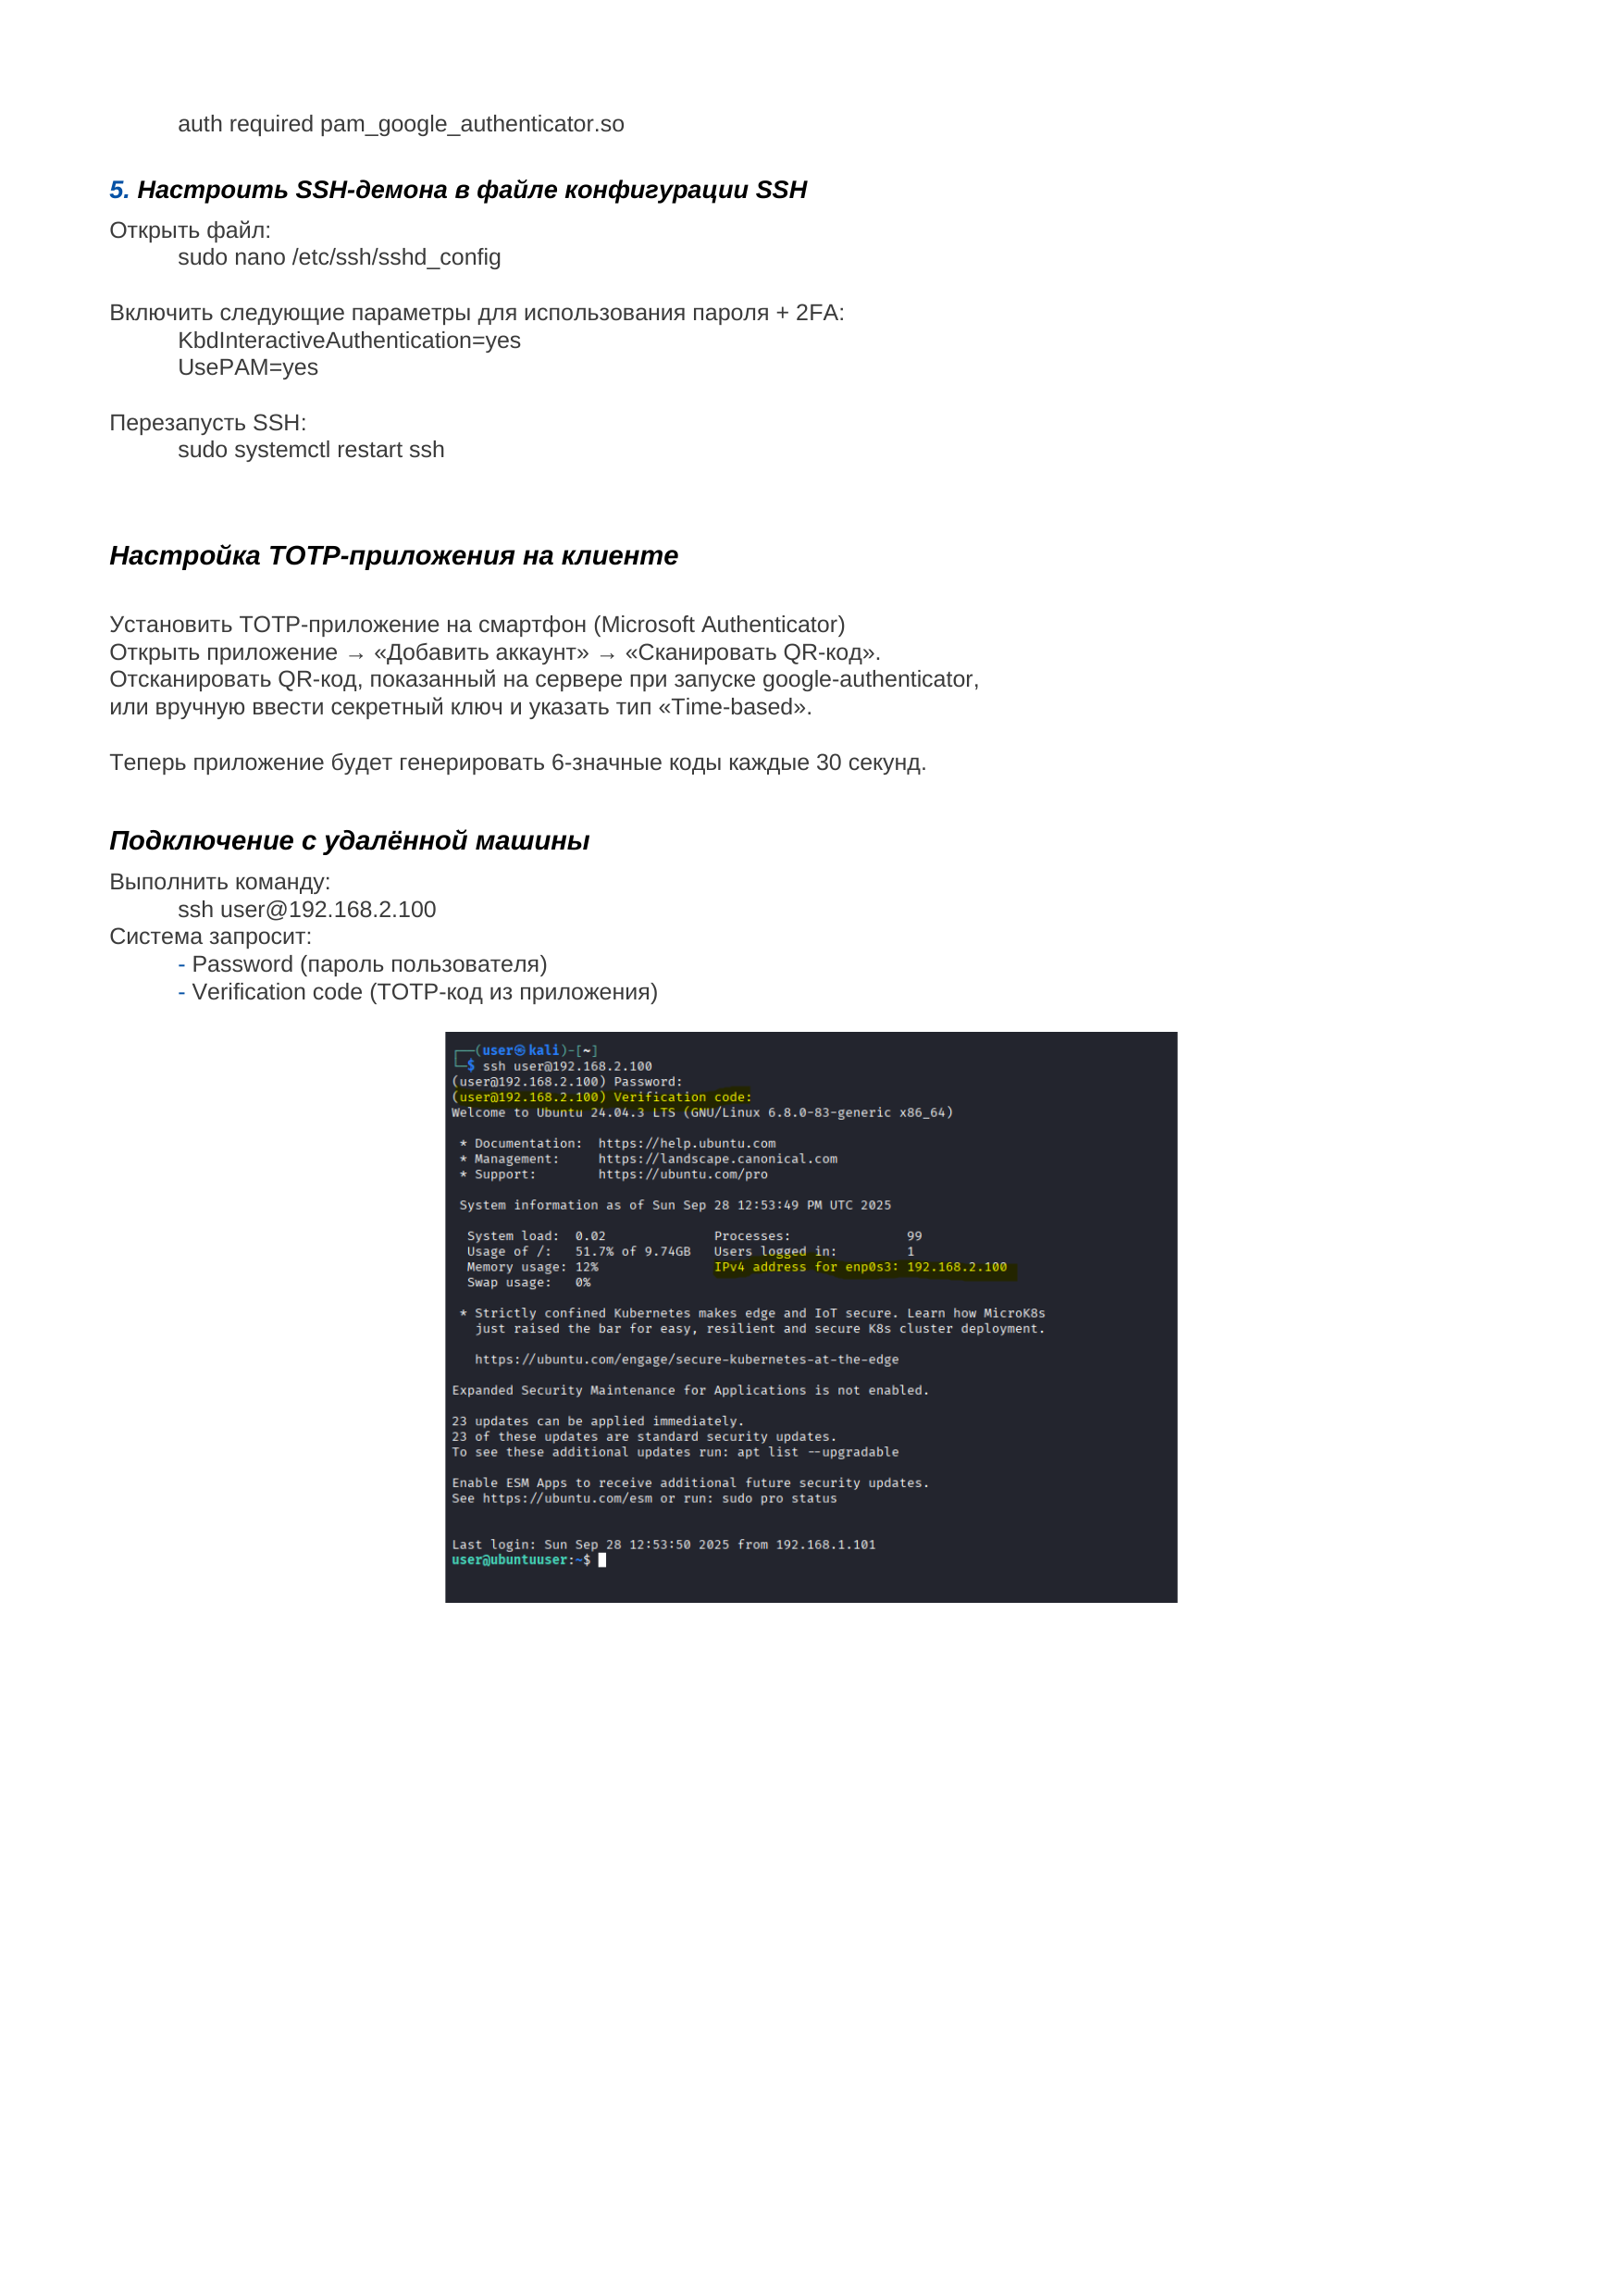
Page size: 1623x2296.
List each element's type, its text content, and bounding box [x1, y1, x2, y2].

text ssh user@192.168.2.100 [109, 895, 1514, 922]
text Перезапусть SSH: [109, 408, 1514, 435]
text или вручную ввести секретный ключ и указать тип «Time-based». [109, 692, 1514, 720]
text Открыть приложение → «Добавить аккаунт» → «Сканировать QR-код». [109, 638, 1514, 664]
text KbdInteractiveAuthentication=yes [109, 326, 1514, 353]
text - Verification code (TOTP-код из приложения) [109, 977, 1514, 1005]
subtitle 5. Настроить SSH-демона в файле конфигурации SSH [109, 176, 1514, 204]
text Система запросит: [109, 922, 1514, 949]
text Теперь приложение будет генерировать 6-значные коды каждые 30 секунд. [109, 748, 1514, 775]
text - Password (пароль пользователя) [109, 949, 1514, 977]
text Выполнить команду: [109, 867, 1514, 895]
text Включить следующие параметры для использования пароля + 2FA: [109, 298, 1514, 326]
text UsePAM=yes [109, 353, 1514, 380]
text Открыть файл: [109, 216, 1514, 242]
text sudo systemctl restart ssh [109, 435, 1514, 463]
text Установить TOTP-приложение на смартфон (Microsoft Authenticator) [109, 610, 1514, 638]
text sudo nano /etc/ssh/sshd_config [109, 242, 1514, 270]
subtitle Настройка TOTP-приложения на клиенте [109, 540, 1514, 571]
subtitle Подключение с удалённой машины [109, 825, 1514, 855]
picture [445, 1032, 1178, 1603]
text Отсканировать QR-код, показанный на сервере при запуске google-authenticator, [109, 664, 1514, 692]
text auth required pam_google_authenticator.so [109, 109, 1514, 137]
